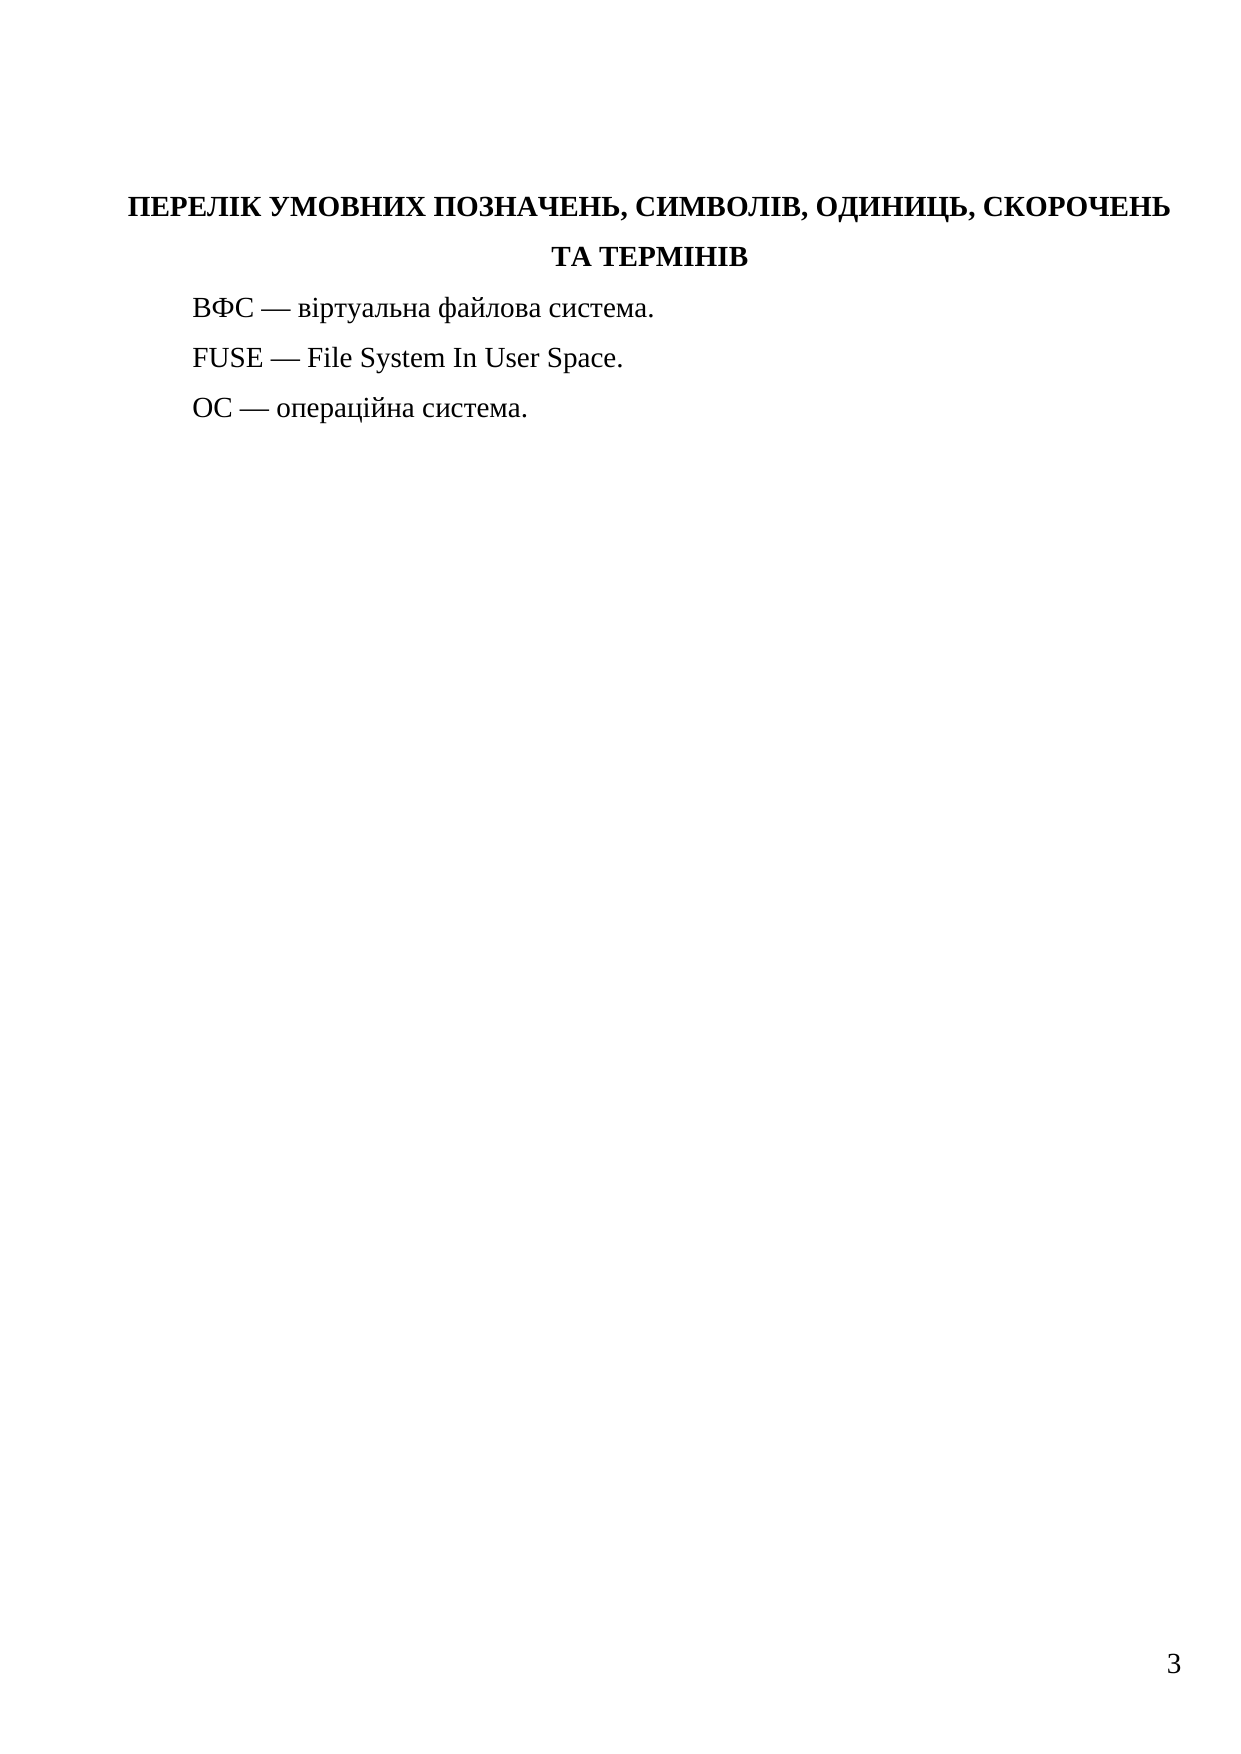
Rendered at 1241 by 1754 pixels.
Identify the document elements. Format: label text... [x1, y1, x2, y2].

text ОС — операційна система. [118, 391, 1181, 424]
text FUSE — File System In User Space. [118, 340, 1181, 374]
subtitle Перелік умовних позначень, символів, одиниць, скорочень та термінів [118, 189, 1181, 273]
text ВФС — віртуальна файлова система. [118, 290, 1181, 323]
